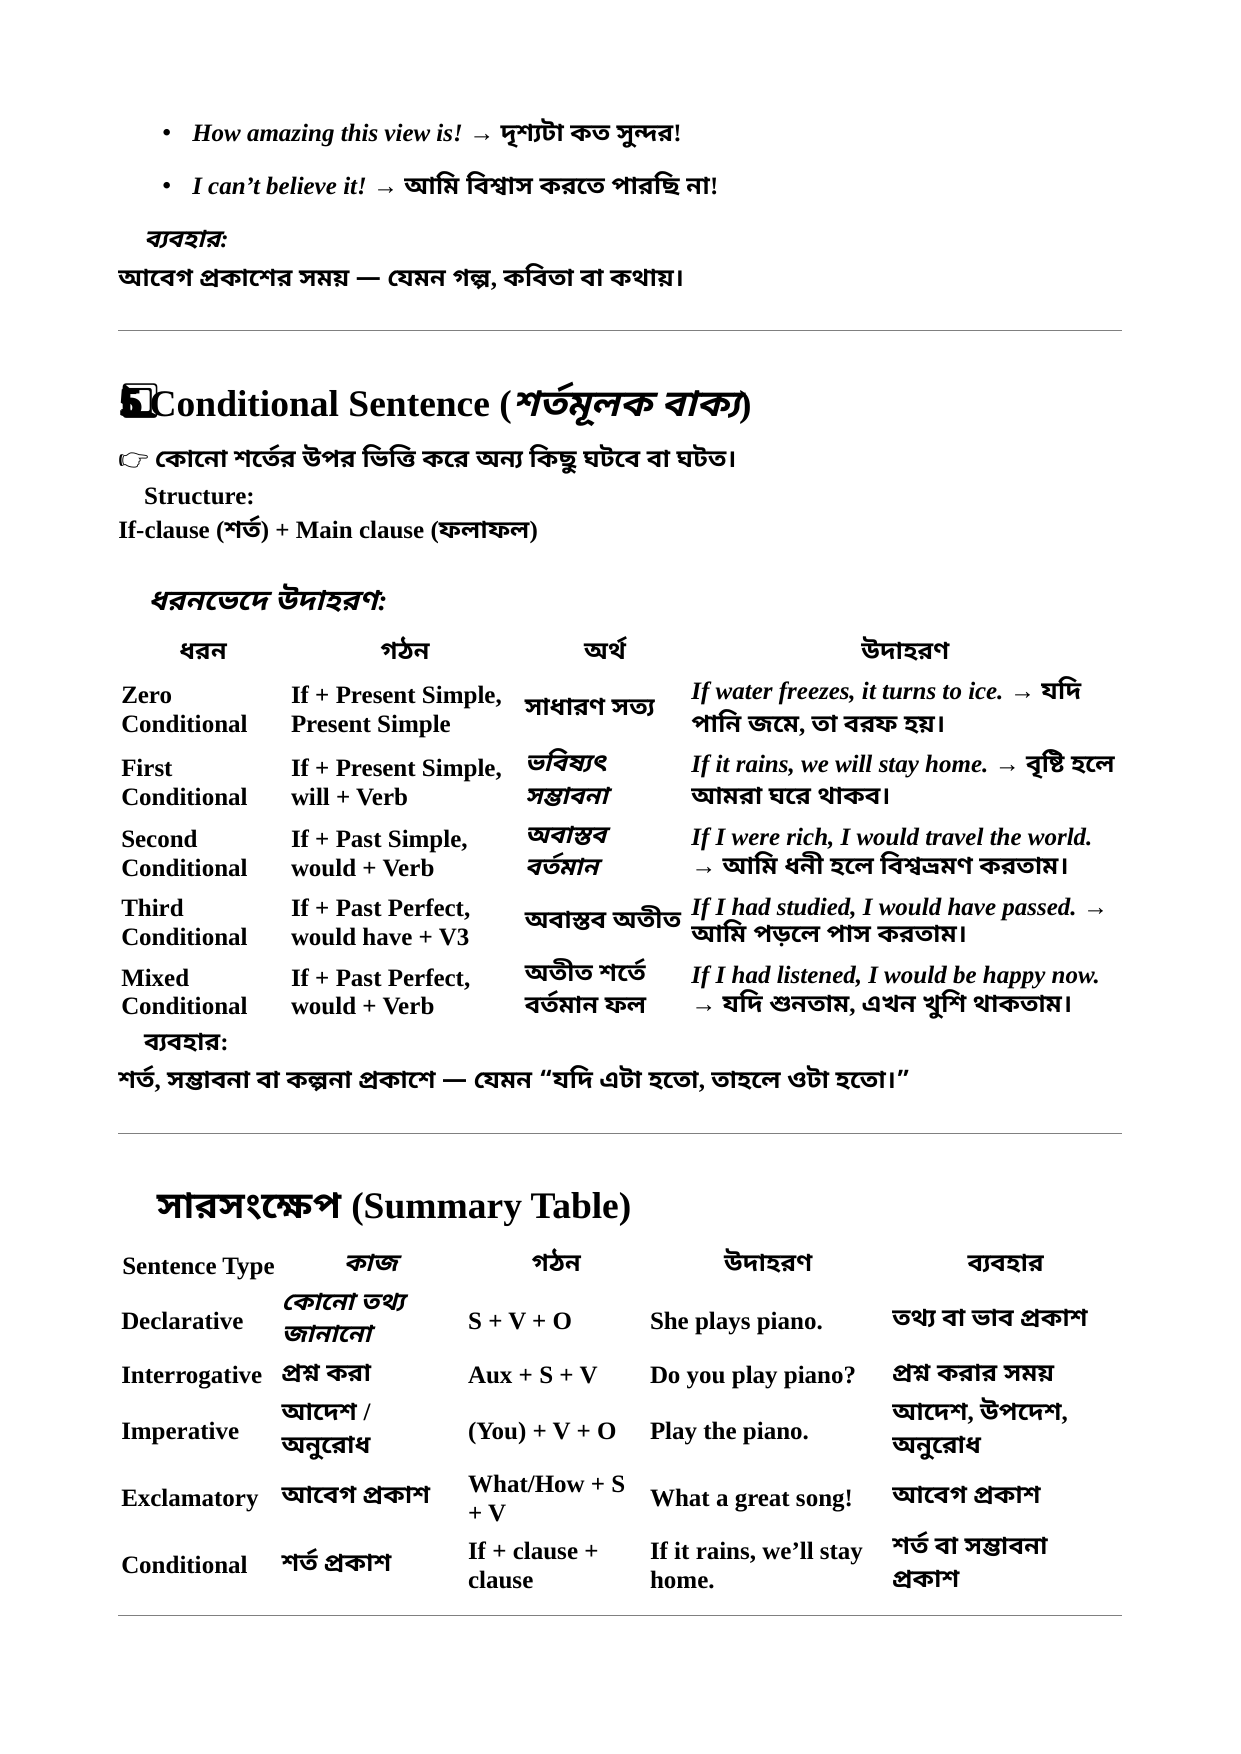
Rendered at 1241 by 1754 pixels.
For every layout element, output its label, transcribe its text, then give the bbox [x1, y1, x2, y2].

table_cell First Conditional [118, 746, 288, 818]
subtitle 🧩 ধরনভেদে উদাহরণ: [118, 583, 1122, 622]
table_cell If + Present Simple, will + Verb [288, 746, 522, 818]
table_cell If I were rich, I would travel the world. → আমি ধনী হলে বিশ্বভ্রমণ করতাম। [688, 818, 1122, 889]
table_cell Play the piano. [647, 1394, 889, 1466]
table_cell শর্ত প্রকাশ [279, 1530, 465, 1601]
table_cell তথ্য বা ভাব প্রকাশ [889, 1285, 1122, 1356]
table_header উদাহরণ [688, 634, 1122, 673]
table_cell What a great song! [647, 1466, 889, 1529]
subtitle 🧠 সারসংক্ষেপ (Summary Table) [118, 1183, 1122, 1234]
table_cell কোনো তথ্য জানানো [279, 1285, 465, 1356]
list How amazing this view is! → দৃশ্যটা কত সুন্দর! [162, 118, 1122, 152]
table_cell She plays piano. [647, 1285, 889, 1356]
table_cell Imperative [118, 1394, 278, 1466]
table_cell প্রশ্ন করা [279, 1356, 465, 1394]
table_header উদাহরণ [647, 1246, 889, 1285]
table_cell আদেশ, উপদেশ, অনুরোধ [889, 1394, 1122, 1466]
table_cell What/How + S + V [465, 1466, 647, 1529]
table_cell If it rains, we will stay home. → বৃষ্টি হলে আমরা ঘরে থাকব। [688, 746, 1122, 818]
table_cell Conditional [118, 1530, 278, 1601]
table_header কাজ [279, 1246, 465, 1285]
table_cell S + V + O [465, 1285, 647, 1356]
subtitle 5️⃣ Conditional Sentence (শর্তমূলক বাক্য) [118, 381, 1122, 431]
table_cell Mixed Conditional [118, 956, 288, 1027]
table_cell If + Past Perfect, would + Verb [288, 956, 522, 1027]
table_cell If I had listened, I would be happy now. → যদি শুনতাম, এখন খুশি থাকতাম। [688, 956, 1122, 1027]
table_cell (You) + V + O [465, 1394, 647, 1466]
table_cell সাধারণ সত্য [522, 673, 688, 746]
text 🧩 ব্যবহার: শর্ত, সম্ভাবনা বা কল্পনা প্রকাশে — যেমন “যদি এটা হতো, তাহলে ওটা হতো।” [118, 1027, 1122, 1099]
table_cell আবেগ প্রকাশ [889, 1466, 1122, 1529]
table_header ধরন [118, 634, 288, 673]
table_cell Aux + S + V [465, 1356, 647, 1394]
table_cell আদেশ / অনুরোধ [279, 1394, 465, 1466]
table_cell If water freezes, it turns to ice. → যদি পানি জমে, তা বরফ হয়। [688, 673, 1122, 746]
table_cell Exclamatory [118, 1466, 278, 1529]
table_cell Zero Conditional [118, 673, 288, 746]
table_cell শর্ত বা সম্ভাবনা প্রকাশ [889, 1530, 1122, 1601]
text 🧩 ব্যবহার: আবেগ প্রকাশের সময় — যেমন গল্প, কবিতা বা কথায়। [118, 224, 1122, 296]
table_cell আবেগ প্রকাশ [279, 1466, 465, 1529]
table_cell প্রশ্ন করার সময় [889, 1356, 1122, 1394]
table_cell অবাস্তব বর্তমান [522, 818, 688, 889]
table_cell If + clause + clause [465, 1530, 647, 1601]
table_cell Interrogative [118, 1356, 278, 1394]
table_cell If + Present Simple, Present Simple [288, 673, 522, 746]
text 👉 কোনো শর্তের উপর ভিত্তি করে অন্য কিছু ঘটবে বা ঘটত। 🔹 Structure: If-clause (শর্ত) + Main clause (ফলাফল) [118, 444, 1122, 548]
table_cell অবাস্তব অতীত [522, 889, 688, 956]
table_cell অতীত শর্তে বর্তমান ফল [522, 956, 688, 1027]
table_header অর্থ [522, 634, 688, 673]
table_header Sentence Type [118, 1246, 278, 1285]
table_cell Second Conditional [118, 818, 288, 889]
table_cell Do you play piano? [647, 1356, 889, 1394]
table_cell Declarative [118, 1285, 278, 1356]
table_header গঠন [288, 634, 522, 673]
table_cell If + Past Perfect, would have + V3 [288, 889, 522, 956]
table_cell If it rains, we’ll stay home. [647, 1530, 889, 1601]
table_cell If I had studied, I would have passed. → আমি পড়লে পাস করতাম। [688, 889, 1122, 956]
table_header ব্যবহার [889, 1246, 1122, 1285]
table_header গঠন [465, 1246, 647, 1285]
table_cell If + Past Simple, would + Verb [288, 818, 522, 889]
list I can’t believe it! → আমি বিশ্বাস করতে পারছি না! [162, 171, 1122, 205]
table_cell Third Conditional [118, 889, 288, 956]
table_cell ভবিষ্যৎ সম্ভাবনা [522, 746, 688, 818]
